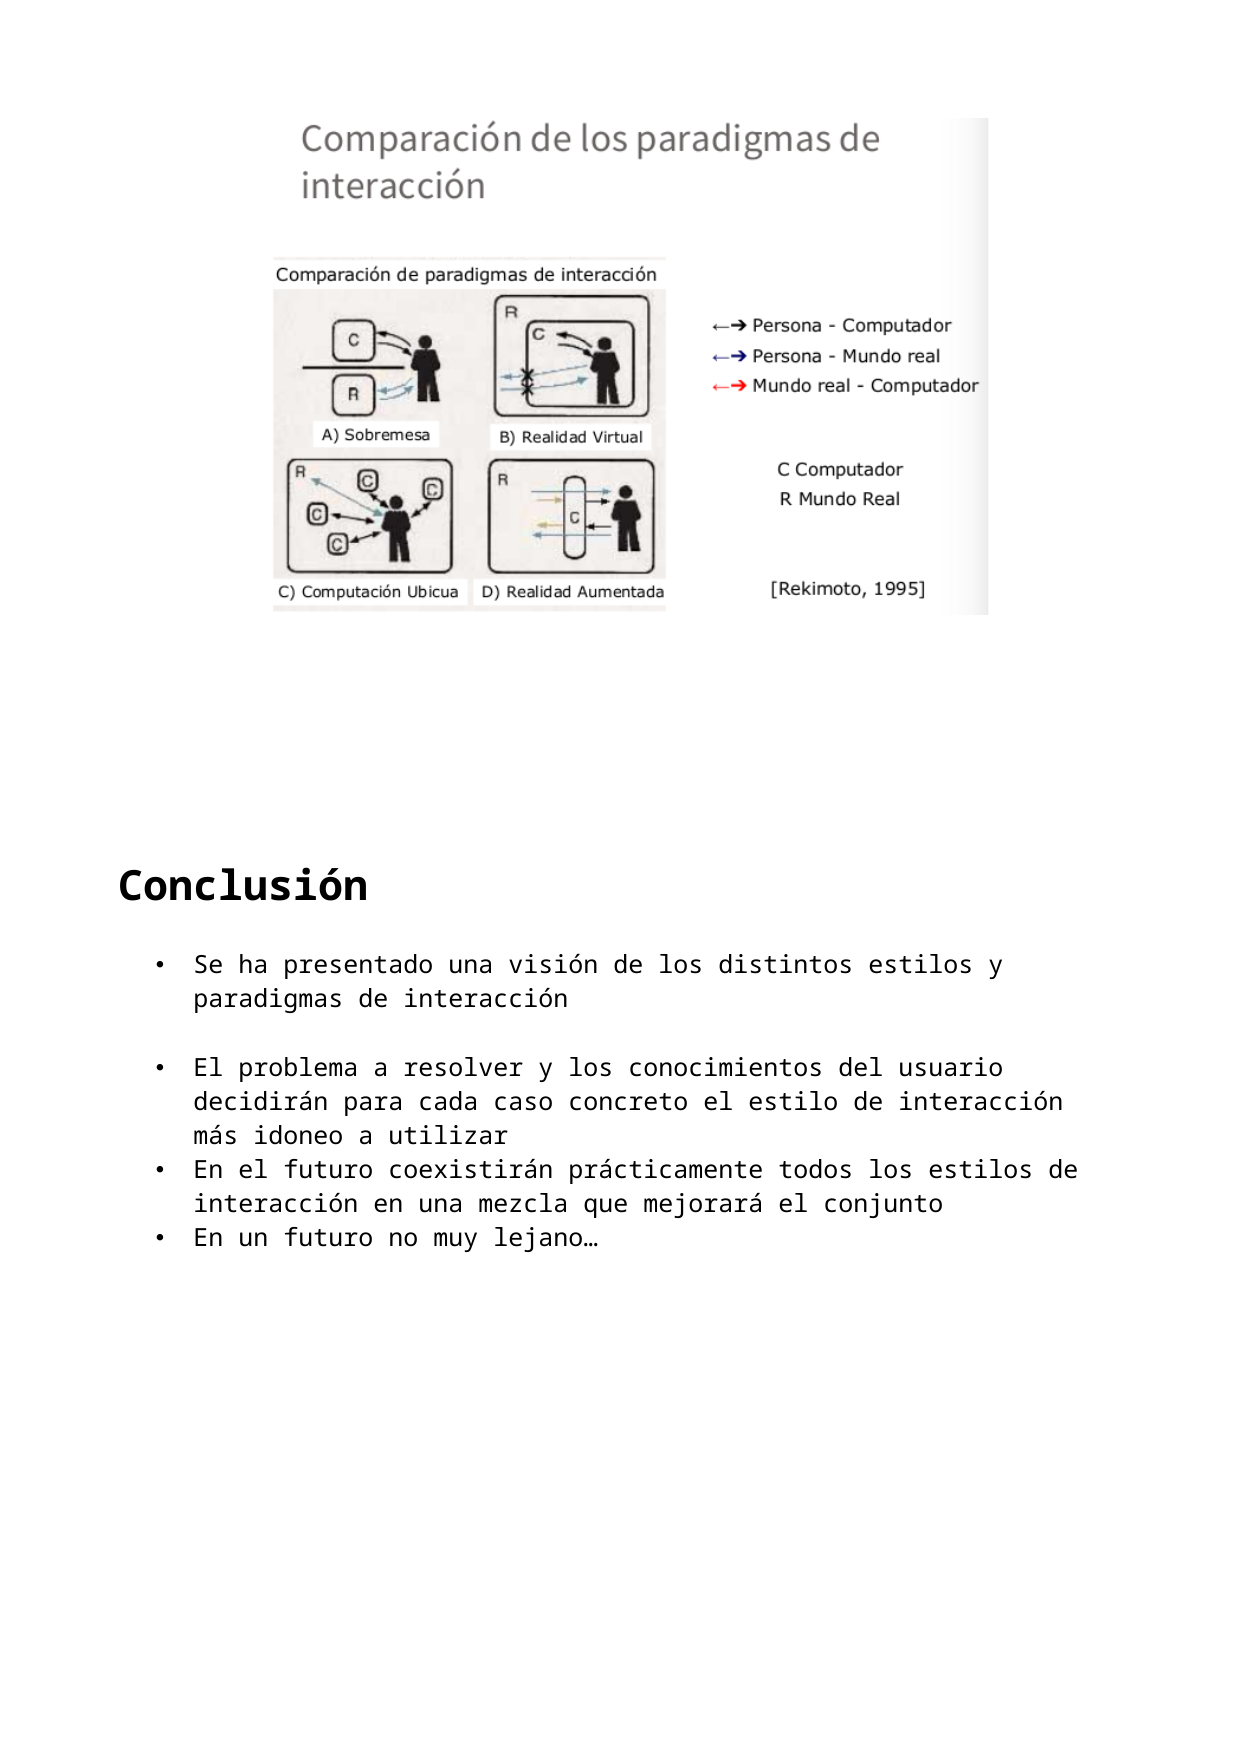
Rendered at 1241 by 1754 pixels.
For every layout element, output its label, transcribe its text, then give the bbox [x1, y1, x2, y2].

list En un futuro no muy lejano… [156, 1219, 1122, 1253]
text Conclusión [118, 856, 1122, 913]
list Se ha presentado una visión de los distintos estilos y paradigmas de interacción [156, 947, 1122, 1015]
picture [252, 118, 989, 615]
list En el futuro coexistirán prácticamente todos los estilos de interacción en una mezcla que mejorará el conjunto [156, 1151, 1122, 1219]
list El problema a resolver y los conocimientos del usuario decidirán para cada caso concreto el estilo de interacción más idoneo a utilizar [156, 1049, 1122, 1151]
